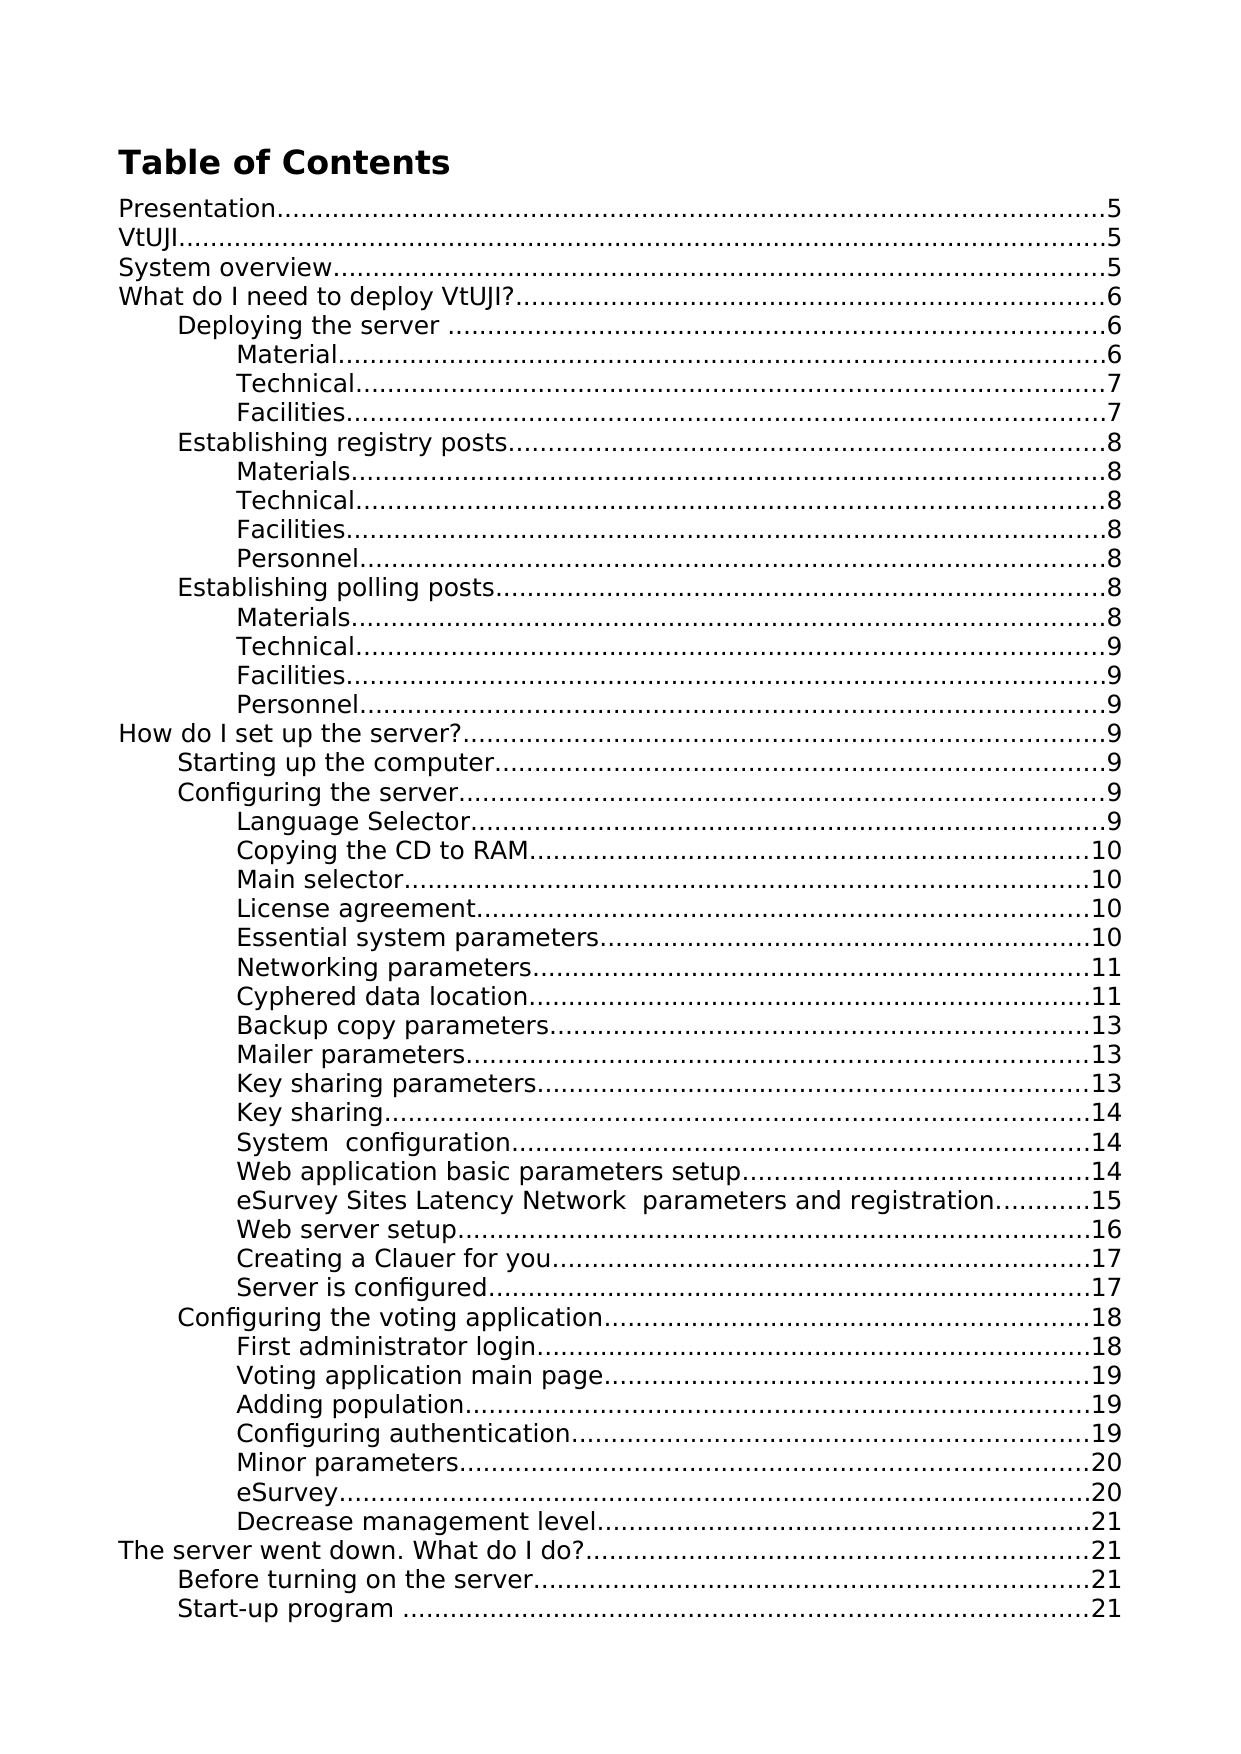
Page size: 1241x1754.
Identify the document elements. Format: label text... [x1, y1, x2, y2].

subtitle Table of Contents [118, 143, 1122, 182]
text Key sharing parameters 13 [236, 1069, 1122, 1099]
text Technical 8 [236, 486, 1122, 515]
text Deploying the server 6 [177, 311, 1122, 340]
text Establishing polling posts 8 [177, 574, 1122, 603]
text eSurvey Sites Latency Network parameters and registration. 15 [236, 1186, 1122, 1215]
text Mailer parameters 13 [236, 1040, 1122, 1069]
text Copying the CD to RAM 10 [236, 836, 1122, 865]
text How do I set up the server? 9 [118, 719, 1122, 749]
text What do I need to deploy VtUJI? 6 [118, 282, 1122, 311]
text Materials 8 [236, 603, 1122, 632]
text Establishing registry posts 8 [177, 428, 1122, 457]
text Configuring the server 9 [177, 778, 1122, 807]
text VtUJI 5 [118, 224, 1122, 253]
text Cyphered data location 11 [236, 982, 1122, 1011]
text Creating a Clauer for you 17 [236, 1244, 1122, 1274]
text Material 6 [236, 340, 1122, 369]
text Essential system parameters 10 [236, 924, 1122, 953]
text Configuring the voting application 18 [177, 1303, 1122, 1332]
text Facilities 8 [236, 515, 1122, 544]
text Technical 7 [236, 369, 1122, 399]
text Minor parameters 20 [236, 1449, 1122, 1478]
text License agreement 10 [236, 894, 1122, 924]
text Personnel 9 [236, 690, 1122, 719]
text First administrator login 18 [236, 1332, 1122, 1361]
text Adding population 19 [236, 1390, 1122, 1419]
text Main selector 10 [236, 865, 1122, 894]
text Web application basic parameters setup 14 [236, 1157, 1122, 1186]
text Web server setup 16 [236, 1215, 1122, 1244]
text Key sharing 14 [236, 1099, 1122, 1128]
text Presentation 5 [118, 194, 1122, 224]
text System configuration 14 [236, 1128, 1122, 1157]
text Voting application main page 19 [236, 1361, 1122, 1390]
text System overview 5 [118, 253, 1122, 282]
text Backup copy parameters 13 [236, 1011, 1122, 1040]
text Server is configured 17 [236, 1274, 1122, 1303]
text Facilities 9 [236, 661, 1122, 690]
text eSurvey 20 [236, 1478, 1122, 1507]
text Personnel 8 [236, 544, 1122, 574]
text Start-up program 21 [177, 1594, 1122, 1624]
text Technical 9 [236, 632, 1122, 661]
text Language Selector 9 [236, 807, 1122, 836]
text Configuring authentication 19 [236, 1419, 1122, 1449]
text Materials 8 [236, 457, 1122, 486]
text Facilities 7 [236, 399, 1122, 428]
text Before turning on the server 21 [177, 1565, 1122, 1594]
text Starting up the computer 9 [177, 749, 1122, 778]
text Networking parameters 11 [236, 953, 1122, 982]
text The server went down. What do I do? 21 [118, 1536, 1122, 1565]
text Decrease management level 21 [236, 1507, 1122, 1536]
